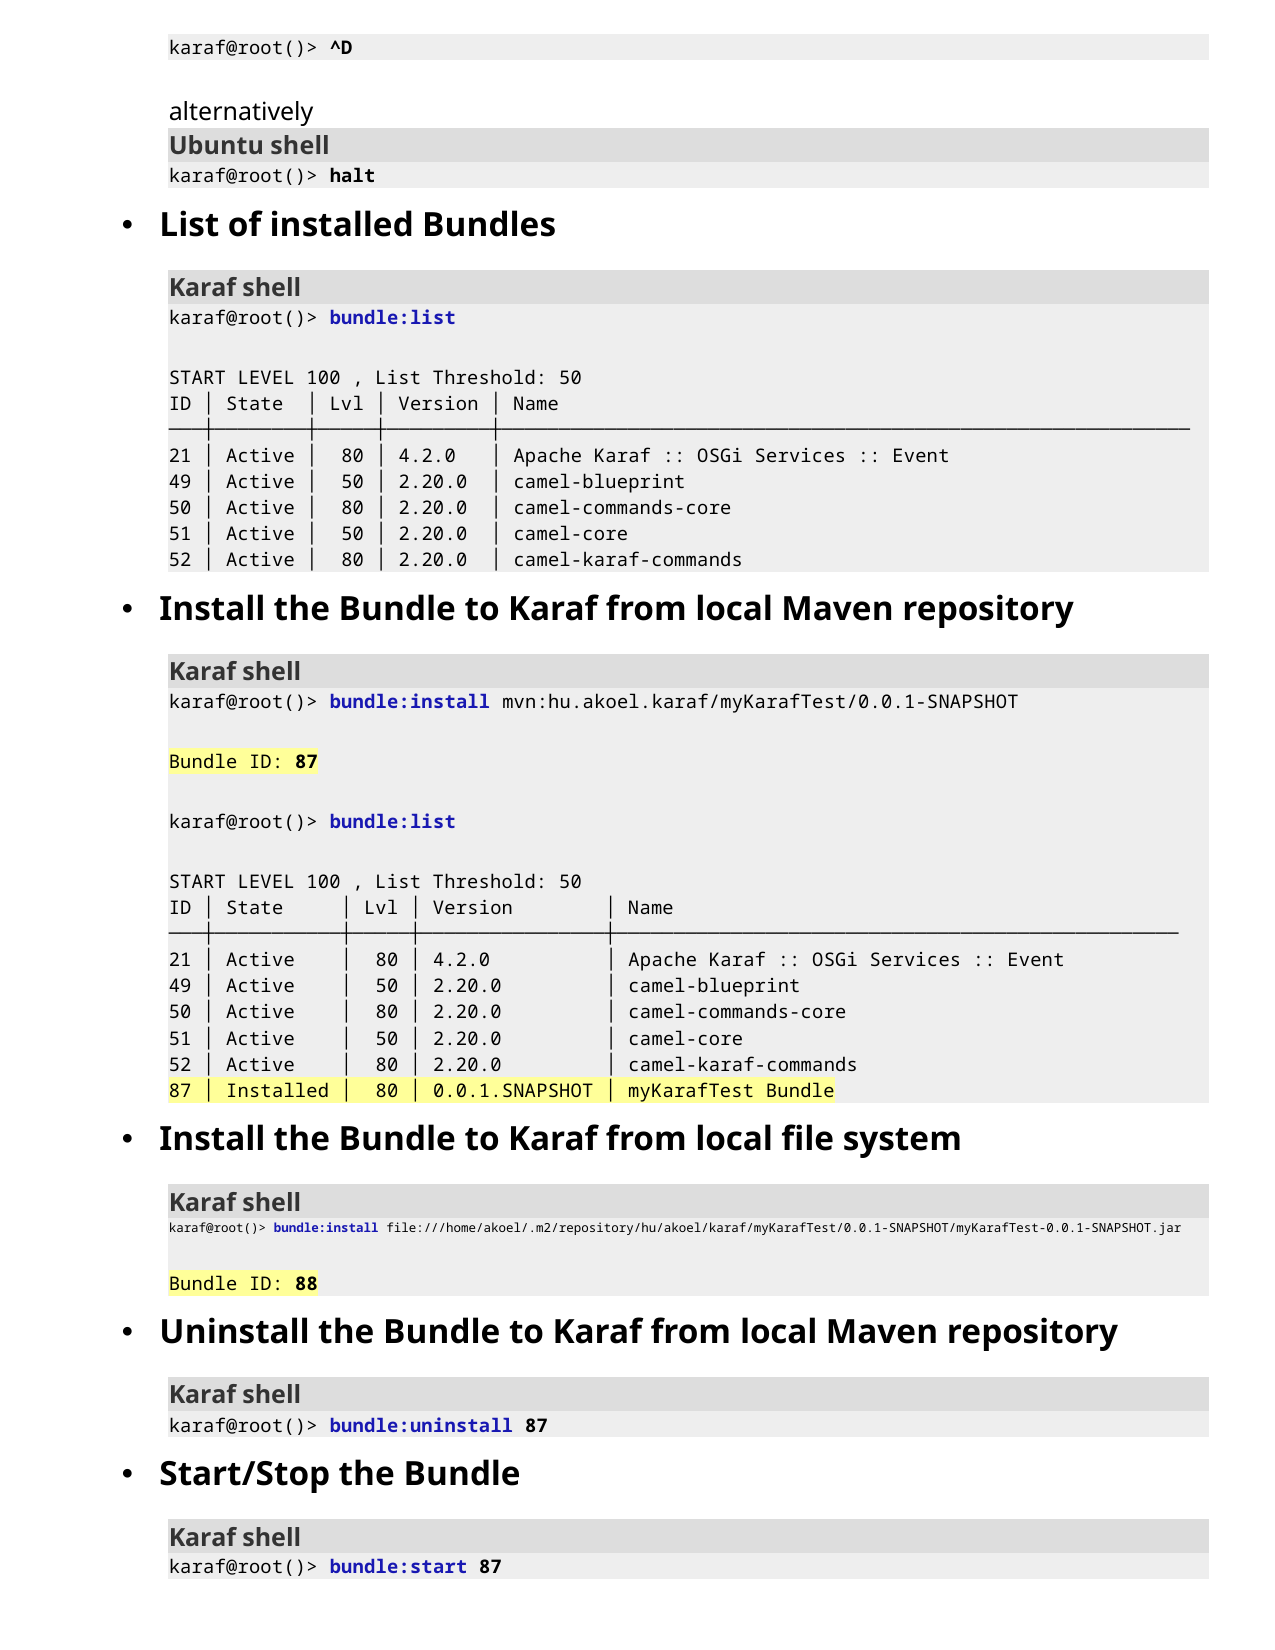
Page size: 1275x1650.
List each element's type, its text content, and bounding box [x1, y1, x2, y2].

text Ubuntu shell [168, 128, 1209, 162]
subtitle Uninstall the Bundle to Karaf from local Maven repository [122, 1307, 1209, 1353]
subtitle Start/Stop the Bundle [122, 1449, 1209, 1496]
text karaf@root()> bundle:list [168, 808, 1209, 834]
text Karaf shell [168, 1377, 1209, 1411]
subtitle Install the Bundle to Karaf from local file system [122, 1114, 1209, 1161]
text karaf@root()> bundle:list [168, 304, 1209, 330]
text Karaf shell [168, 654, 1209, 688]
text Bundle ID: 87 [168, 748, 1209, 774]
text karaf@root()> halt [168, 162, 1209, 188]
subtitle List of installed Bundles [122, 200, 1209, 246]
text START LEVEL 100 , List Threshold: 50 ID │ State │ Lvl │ Version │ Name ───┼───────────┼─────┼────────────────┼───────────────────────────────────────────────── 21 │ Active │ 80 │ 4.2.0 │ Apache Karaf :: OSGi Services :: Event 49 │ Active │ 50 │ 2.20.0 │ camel-blueprint 50 │ Active │ 80 │ 2.20.0 │ camel-commands-core 51 │ Active │ 50 │ 2.20.0 │ camel-core 52 │ Active │ 80 │ 2.20.0 │ camel-karaf-commands [168, 868, 1209, 1077]
text Bundle ID: 88 [168, 1269, 1209, 1296]
text karaf@root()> ^D [168, 34, 1209, 60]
text 87 │ Installed │ 80 │ 0.0.1.SNAPSHOT │ myKarafTest Bundle [168, 1077, 1209, 1103]
text Karaf shell [168, 1519, 1209, 1553]
text karaf@root()> bundle:install file:///home/akoel/.m2/repository/hu/akoel/karaf/myKarafTest/0.0.1-SNAPSHOT/myKarafTest-0.0.1-SNAPSHOT.jar [168, 1218, 1209, 1269]
text alternatively [168, 94, 1209, 128]
subtitle Install the Bundle to Karaf from local Maven repository [122, 584, 1209, 630]
text karaf@root()> bundle:uninstall 87 [168, 1411, 1209, 1437]
text Karaf shell [168, 270, 1209, 304]
text karaf@root()> bundle:install mvn:hu.akoel.karaf/myKarafTest/0.0.1-SNAPSHOT [168, 688, 1209, 714]
text karaf@root()> bundle:start 87 [168, 1553, 1209, 1579]
text START LEVEL 100 , List Threshold: 50 ID │ State │ Lvl │ Version │ Name ───┼────────┼─────┼─────────┼──────────────────────────────────────────────────────────── 21 │ Active │ 80 │ 4.2.0 │ Apache Karaf :: OSGi Services :: Event 49 │ Active │ 50 │ 2.20.0 │ camel-blueprint 50 │ Active │ 80 │ 2.20.0 │ camel-commands-core 51 │ Active │ 50 │ 2.20.0 │ camel-core 52 │ Active │ 80 │ 2.20.0 │ camel-karaf-commands [168, 364, 1209, 572]
text Karaf shell [168, 1184, 1209, 1218]
